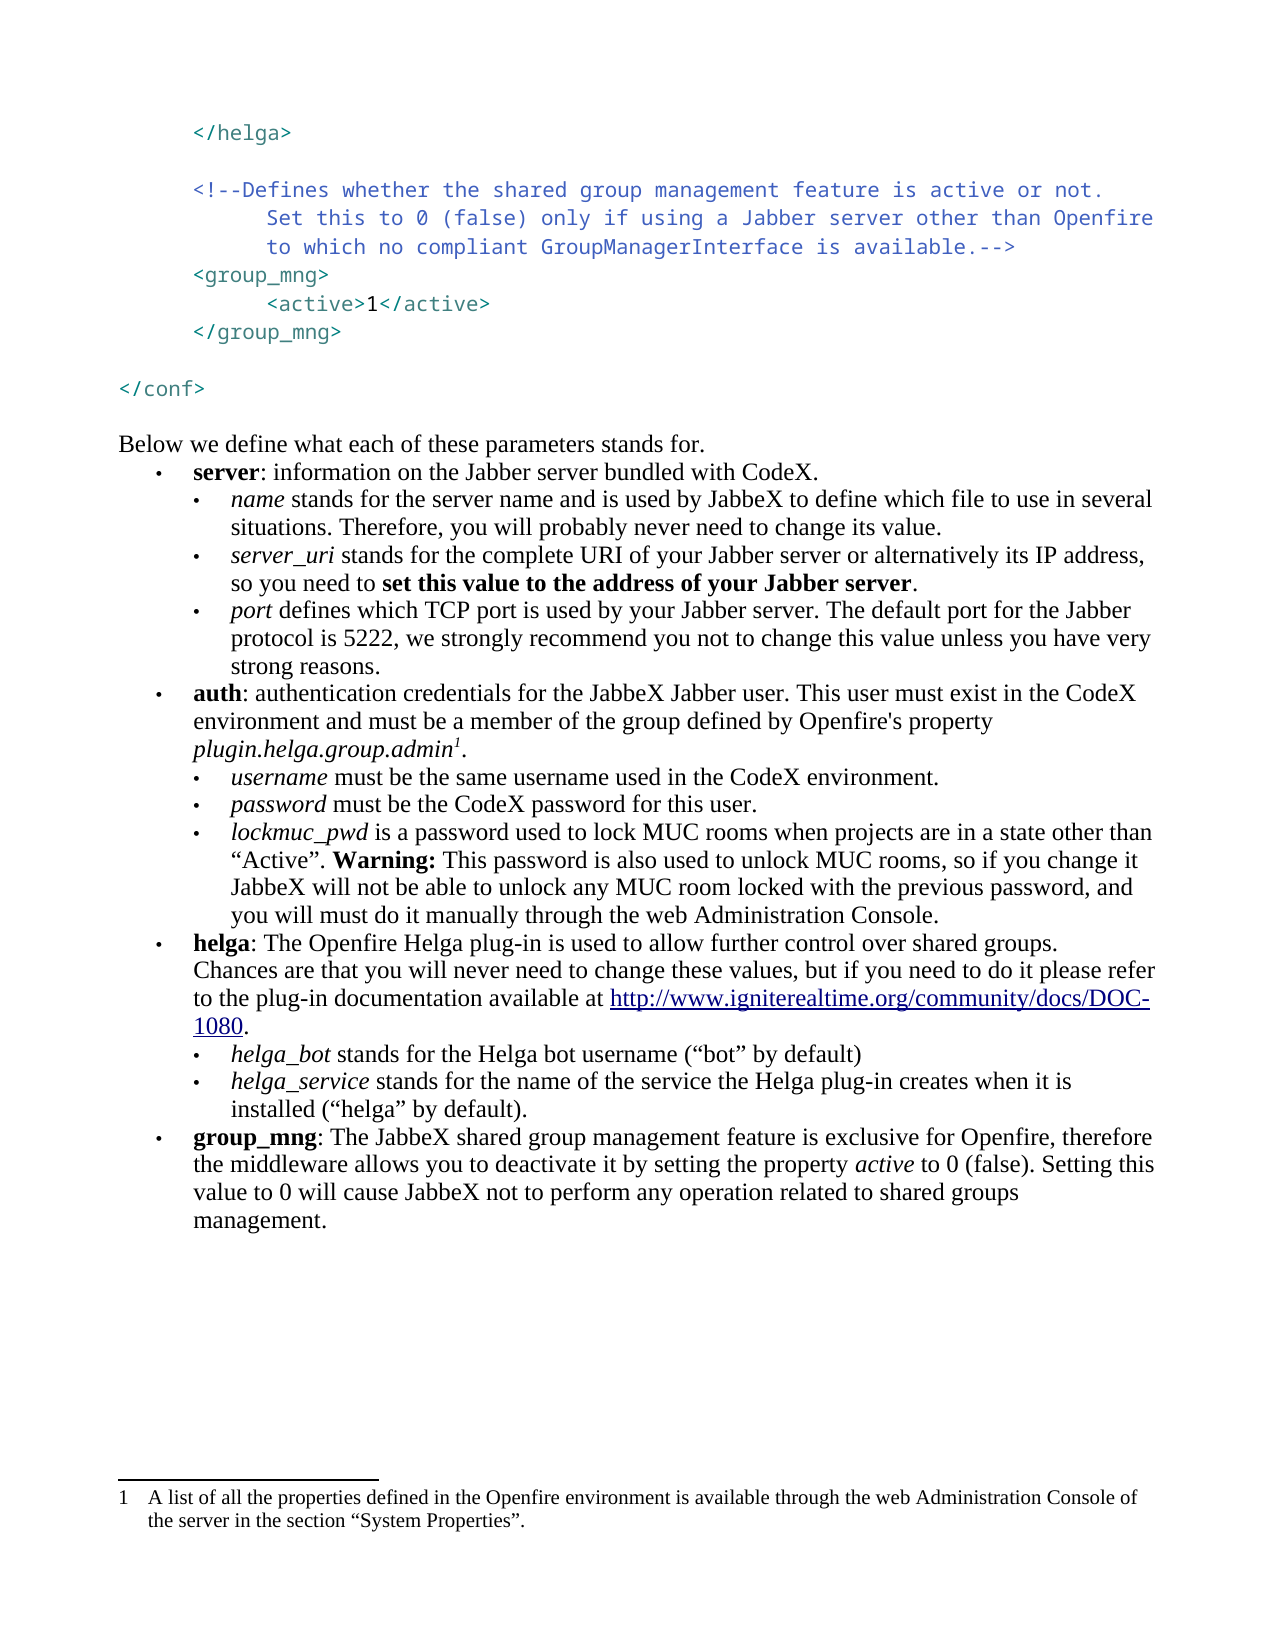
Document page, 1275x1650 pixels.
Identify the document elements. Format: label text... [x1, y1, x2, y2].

text </group_mng> [118, 317, 1157, 346]
list helga_bot stands for the Helga bot username (“bot” by default) [193, 1040, 1157, 1067]
text Set this to 0 (false) only if using a Jabber server other than Openfire [118, 203, 1157, 232]
text <group_mng> [118, 260, 1157, 289]
list lockmuc_pwd is a password used to lock MUC rooms when projects are in a state other than “Active”. Warning: This password is also used to unlock MUC rooms, so if you change it JabbeX will not be able to unlock any MUC room locked with the previous password, and you will must do it manually through the web Administration Console. [193, 818, 1157, 929]
text </conf> [118, 374, 1157, 402]
list server_uri stands for the complete URI of your Jabber server or alternatively its IP address, so you need to set this value to the address of your Jabber server. [193, 541, 1157, 596]
list username must be the same username used in the CodeX environment. [193, 763, 1157, 790]
list port defines which TCP port is used by your Jabber server. The default port for the Jabber protocol is 5222, we strongly recommend you not to change this value unless you have very strong reasons. [193, 596, 1157, 679]
list group_mng: The JabbeX shared group management feature is exclusive for Openfire, therefore the middleware allows you to deactivate it by setting the property active to 0 (false). Setting this value to 0 will cause JabbeX not to perform any operation related to shared groups management. [156, 1123, 1157, 1234]
list server: information on the Jabber server bundled with CodeX. [156, 458, 1157, 486]
text <active>1</active> [118, 289, 1157, 317]
list auth: authentication credentials for the JabbeX Jabber user. This user must exist in the CodeX environment and must be a member of the group defined by Openfire's property plugin.helga.group.admin. [156, 679, 1157, 763]
text to which no compliant GroupManagerInterface is available.--> [118, 232, 1157, 260]
text <!--Defines whether the shared group management feature is active or not. [118, 175, 1157, 203]
list helga: The Openfire Helga plug-in is used to allow further control over shared groups. Chances are that you will never need to change these values, but if you need to do it please refer to the plug-in documentation available at http://www.igniterealtime.org/community/docs/DOC-1080. [156, 929, 1157, 1040]
list password must be the CodeX password for this user. [193, 790, 1157, 818]
text Below we define what each of these parameters stands for. [118, 430, 1157, 458]
list A list of all the properties defined in the Openfire environment is available through the web Administration Console of the server in the section “System Properties”. [118, 1486, 1157, 1532]
text </helga> [118, 118, 1157, 147]
list helga_service stands for the name of the service the Helga plug-in creates when it is installed (“helga” by default). [193, 1067, 1157, 1123]
list name stands for the server name and is used by JabbeX to define which file to use in several situations. Therefore, you will probably never need to change its value. [193, 486, 1157, 541]
